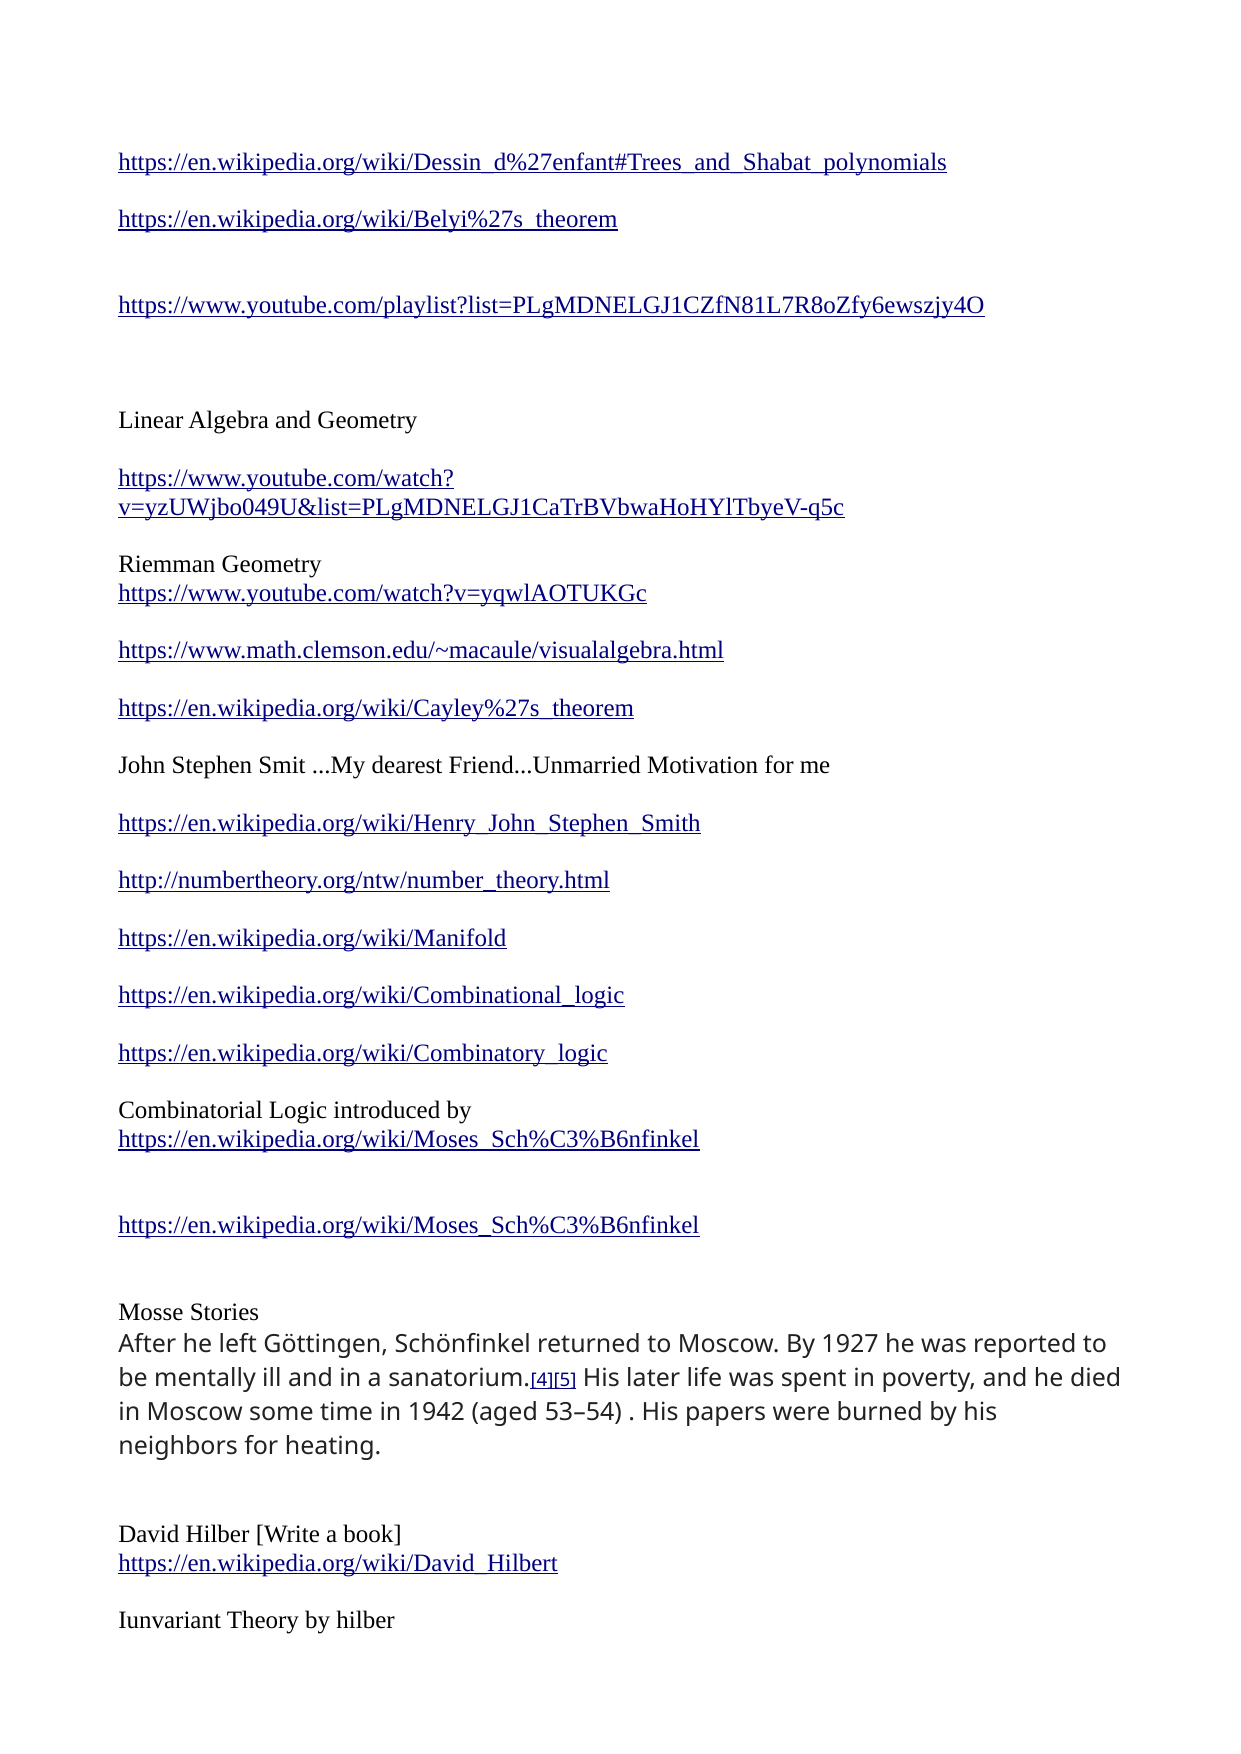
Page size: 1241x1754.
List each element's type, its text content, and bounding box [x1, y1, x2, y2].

text https://en.wikipedia.org/wiki/David_Hilbert [118, 1548, 1122, 1577]
text https://en.wikipedia.org/wiki/Manifold [118, 923, 1122, 952]
text https://en.wikipedia.org/wiki/Cayley%27s_theorem [118, 693, 1122, 722]
text https://www.youtube.com/watch?v=yzUWjbo049U&list=PLgMDNELGJ1CaTrBVbwaHoHYlTbyeV-q5c [118, 463, 1122, 521]
text David Hilber [Write a book] [118, 1519, 1122, 1548]
text https://en.wikipedia.org/wiki/Belyi%27s_theorem [118, 204, 1122, 233]
text After he left Göttingen, Schönfinkel returned to Moscow. By 1927 he was reported to be mentally ill and in a sanatorium.[4][5] His later life was spent in poverty, and he died in Moscow some time in 1942 (aged 53–54) . His papers were burned by his neighbors for heating. [118, 1326, 1122, 1462]
text https://www.math.clemson.edu/~macaule/visualalgebra.html [118, 636, 1122, 664]
text https://en.wikipedia.org/wiki/Henry_John_Stephen_Smith [118, 808, 1122, 837]
text https://www.youtube.com/playlist?list=PLgMDNELGJ1CZfN81L7R8oZfy6ewszjy4O [118, 291, 1122, 319]
text https://en.wikipedia.org/wiki/Combinational_logic [118, 981, 1122, 1009]
text https://en.wikipedia.org/wiki/Moses_Sch%C3%B6nfinkel [118, 1211, 1122, 1239]
text http://numbertheory.org/ntw/number_theory.html [118, 866, 1122, 894]
text Iunvariant Theory by hilber [118, 1606, 1122, 1634]
text Mosse Stories [118, 1297, 1122, 1326]
text John Stephen Smit ...My dearest Friend...Unmarried Motivation for me [118, 751, 1122, 779]
text https://en.wikipedia.org/wiki/Dessin_d%27enfant#Trees_and_Shabat_polynomials [118, 147, 1122, 176]
text https://en.wikipedia.org/wiki/Moses_Sch%C3%B6nfinkel [118, 1124, 1122, 1153]
text https://en.wikipedia.org/wiki/Combinatory_logic [118, 1038, 1122, 1067]
text Combinatorial Logic introduced by [118, 1096, 1122, 1124]
text Linear Algebra and Geometry [118, 406, 1122, 434]
text Riemman Geometry [118, 549, 1122, 578]
text https://www.youtube.com/watch?v=yqwlAOTUKGc [118, 578, 1122, 607]
